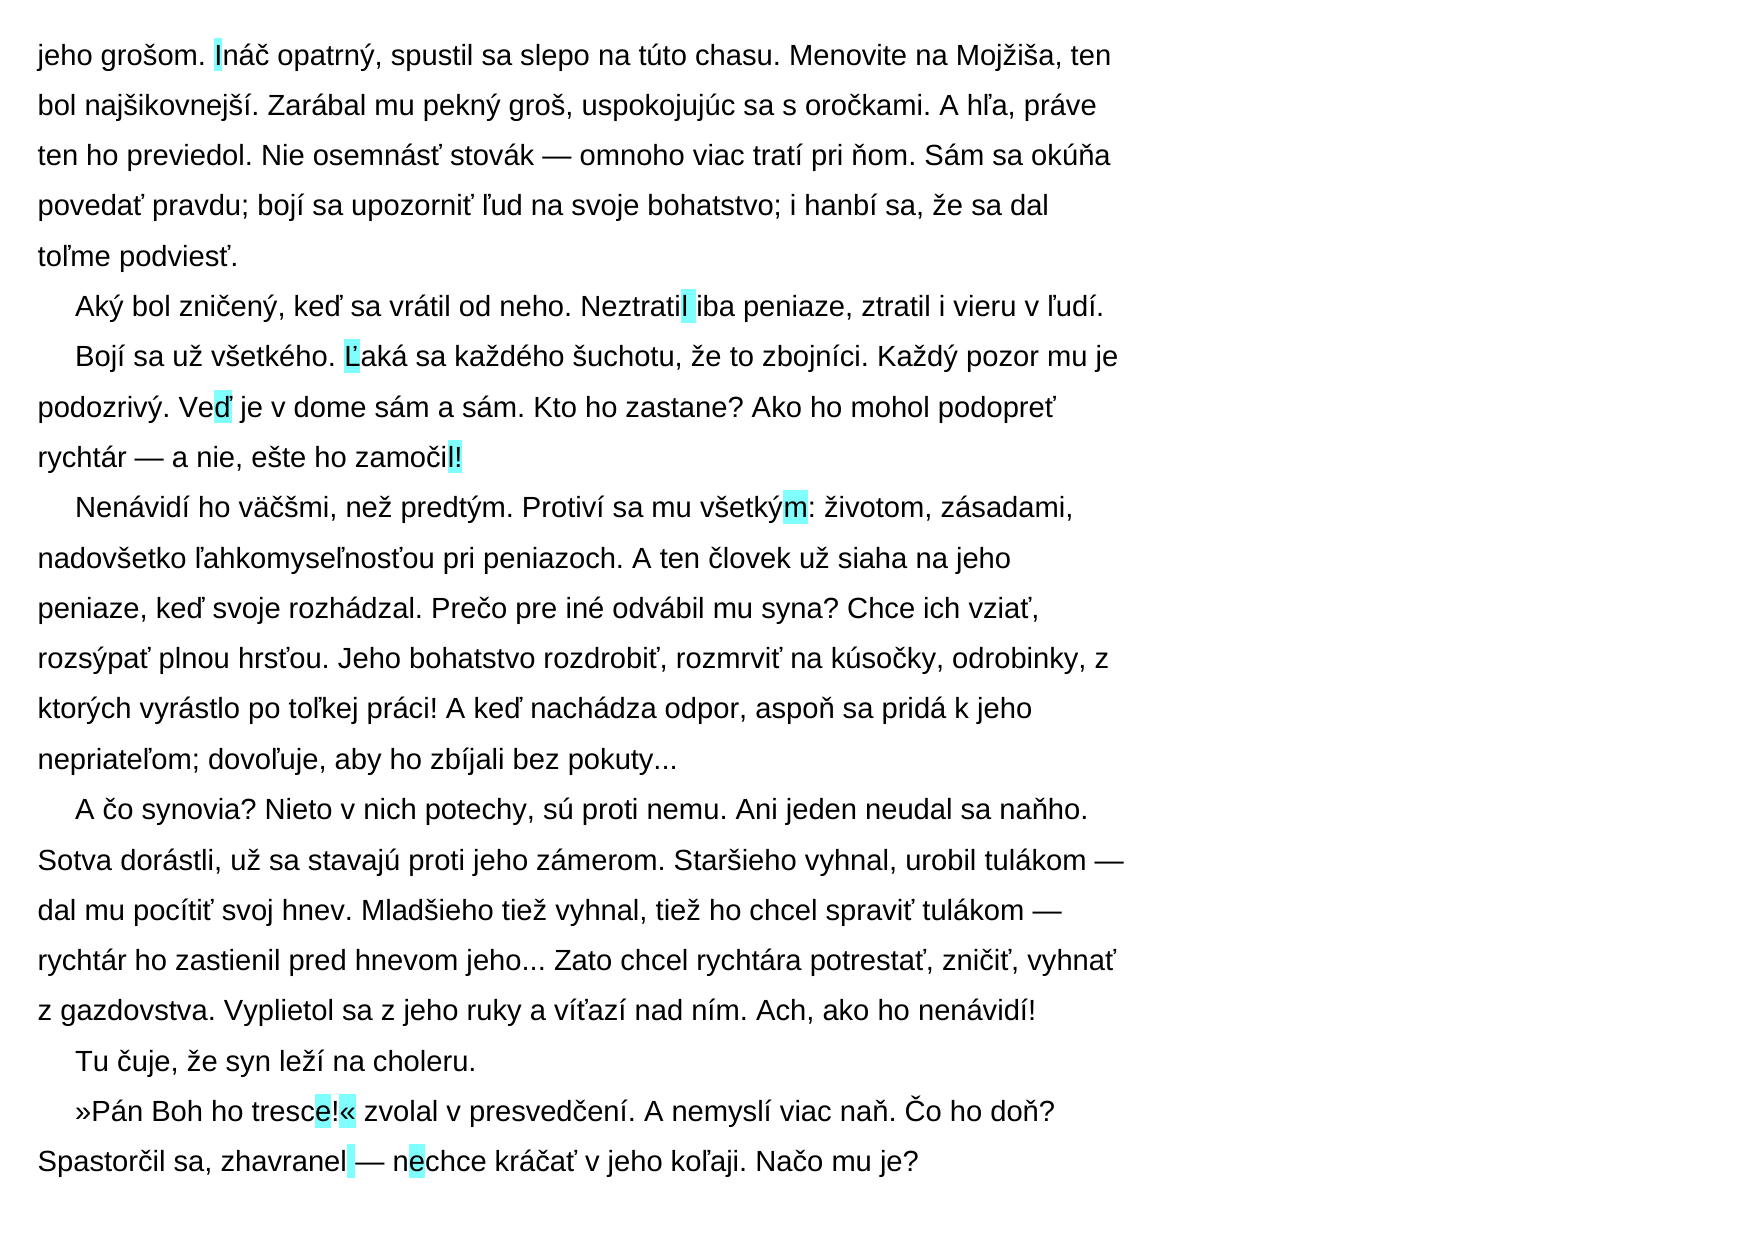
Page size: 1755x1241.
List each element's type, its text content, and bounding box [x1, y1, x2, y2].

text »Pán Boh ho tresce!« zvolal v presvedčení. A nemyslí viac naň. Čo ho doň? Spastorčil sa, zhavranel — nechce kráčať v jeho koľaji. Načo mu je? [37, 1094, 1130, 1178]
text Bojí sa už všetkého. Ľaká sa každého šuchotu, že to zbojníci. Každý pozor mu je podozrivý. Veď je v dome sám a sám. Kto ho zastane? Ako ho mohol podopreť rychtár — a nie, ešte ho zamočil! [37, 339, 1130, 473]
text jeho grošom. Ináč opatrný, spustil sa slepo na túto chasu. Menovite na Mojžiša, ten bol najšikovnejší. Zarábal mu pekný groš, uspokojujúc sa s oročkami. A hľa, práve ten ho previedol. Nie osemnásť stovák — omnoho viac tratí pri ňom. Sám sa okúňa povedať pravdu; bojí sa upozorniť ľud na svoje bohatstvo; i hanbí sa, že sa dal toľme podviesť. [37, 37, 1130, 272]
text A čo synovia? Nieto v nich potechy, sú proti nemu. Ani jeden neudal sa naňho. Sotva dorástli, už sa stavajú proti jeho zámerom. Staršieho vyhnal, urobil tulákom — dal mu pocítiť svoj hnev. Mladšieho tiež vyhnal, tiež ho chcel spraviť tulákom — rychtár ho zastienil pred hnevom jeho... Zato chcel rychtára potrestať, zničiť, vyhnať z gazdovstva. Vyplietol sa z jeho ruky a víťazí nad ním. Ach, ako ho nenávidí! [37, 792, 1130, 1027]
text Nenávidí ho väčšmi, než predtým. Protiví sa mu všetkým: životom, zásadami, nadovšetko ľahkomyseľnosťou pri peniazoch. A ten človek už siaha na jeho peniaze, keď svoje rozhádzal. Prečo pre iné odvábil mu syna? Chce ich vziať, rozsýpať plnou hrsťou. Jeho bohatstvo rozdrobiť, rozmrviť na kúsočky, odrobinky, z ktorých vyrástlo po toľkej práci! A keď nachádza odpor, aspoň sa pridá k jeho nepriateľom; dovoľuje, aby ho zbíjali bez pokuty... [37, 490, 1130, 775]
text Aký bol zničený, keď sa vrátil od neho. Neztratil iba peniaze, ztratil i vieru v ľudí. [37, 289, 1130, 323]
text Tu čuje, že syn leží na choleru. [37, 1044, 1130, 1077]
